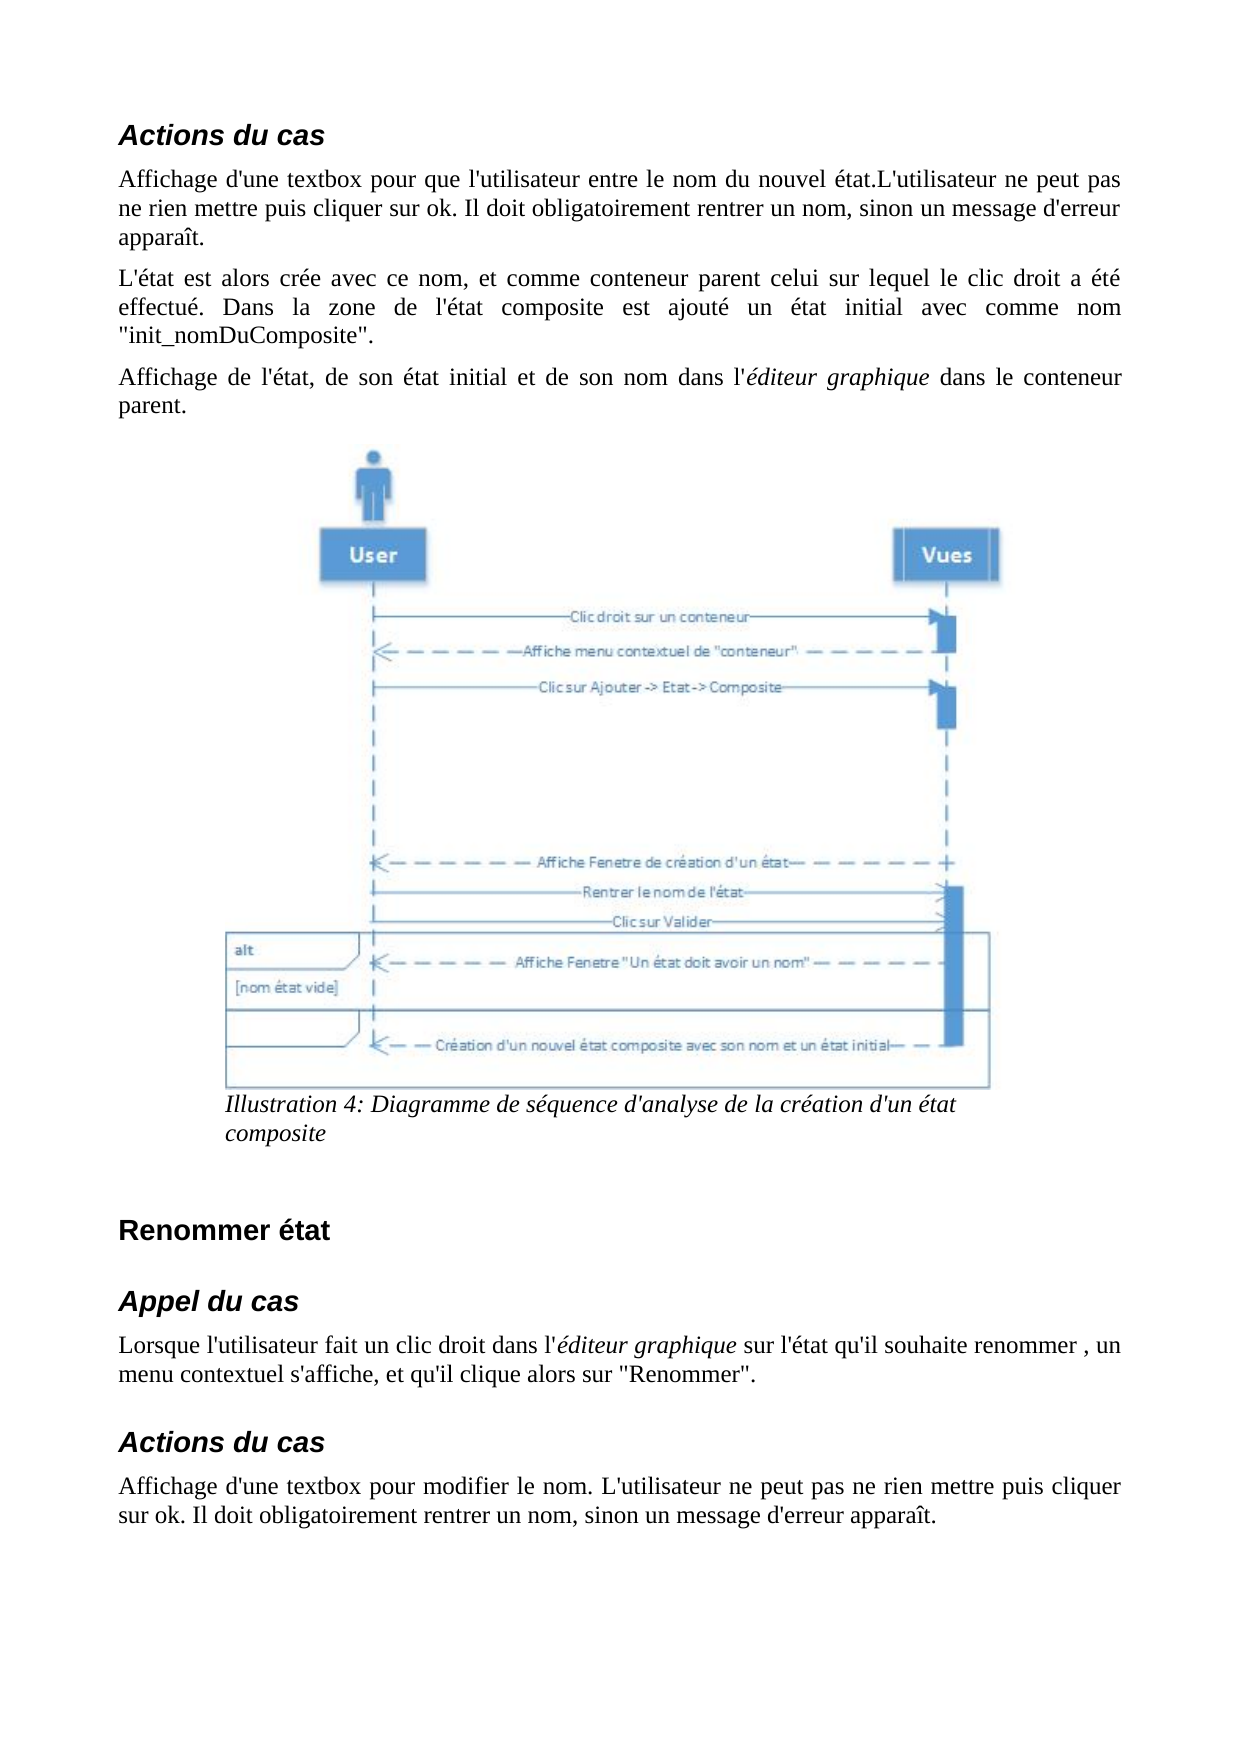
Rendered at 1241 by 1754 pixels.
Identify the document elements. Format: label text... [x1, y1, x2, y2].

text Affichage de l'état, de son état initial et de son nom dans l'éditeur graphique dans le conteneur parent. [118, 362, 1122, 419]
subtitle Actions du cas [118, 118, 1122, 152]
text Illustration 4: Diagramme de séquence d'analyse de la création d'un état composite [225, 1090, 1015, 1147]
text Affichage d'une textbox pour modifier le nom. L'utilisateur ne peut pas ne rien mettre puis cliquer sur ok. Il doit obligatoirement rentrer un nom, sinon un message d'erreur apparaît. [118, 1471, 1122, 1529]
subtitle Appel du cas [118, 1284, 1122, 1318]
subtitle Actions du cas [118, 1425, 1122, 1459]
text Affichage d'une textbox pour que l'utilisateur entre le nom du nouvel état.L'utilisateur ne peut pas ne rien mettre puis cliquer sur ok. Il doit obligatoirement rentrer un nom, sinon un message d'erreur apparaît. [118, 164, 1122, 250]
text L'état est alors crée avec ce nom, et comme conteneur parent celui sur lequel le clic droit a été effectué. Dans la zone de l'état composite est ajouté un état initial avec comme nom "init_nomDuComposite". [118, 263, 1122, 349]
picture [224, 444, 1016, 1090]
text Lorsque l'utilisateur fait un clic droit dans l'éditeur graphique sur l'état qu'il souhaite renommer , un menu contextuel s'affiche, et qu'il clique alors sur "Renommer". [118, 1330, 1122, 1388]
subtitle Renommer état [118, 1213, 1122, 1247]
